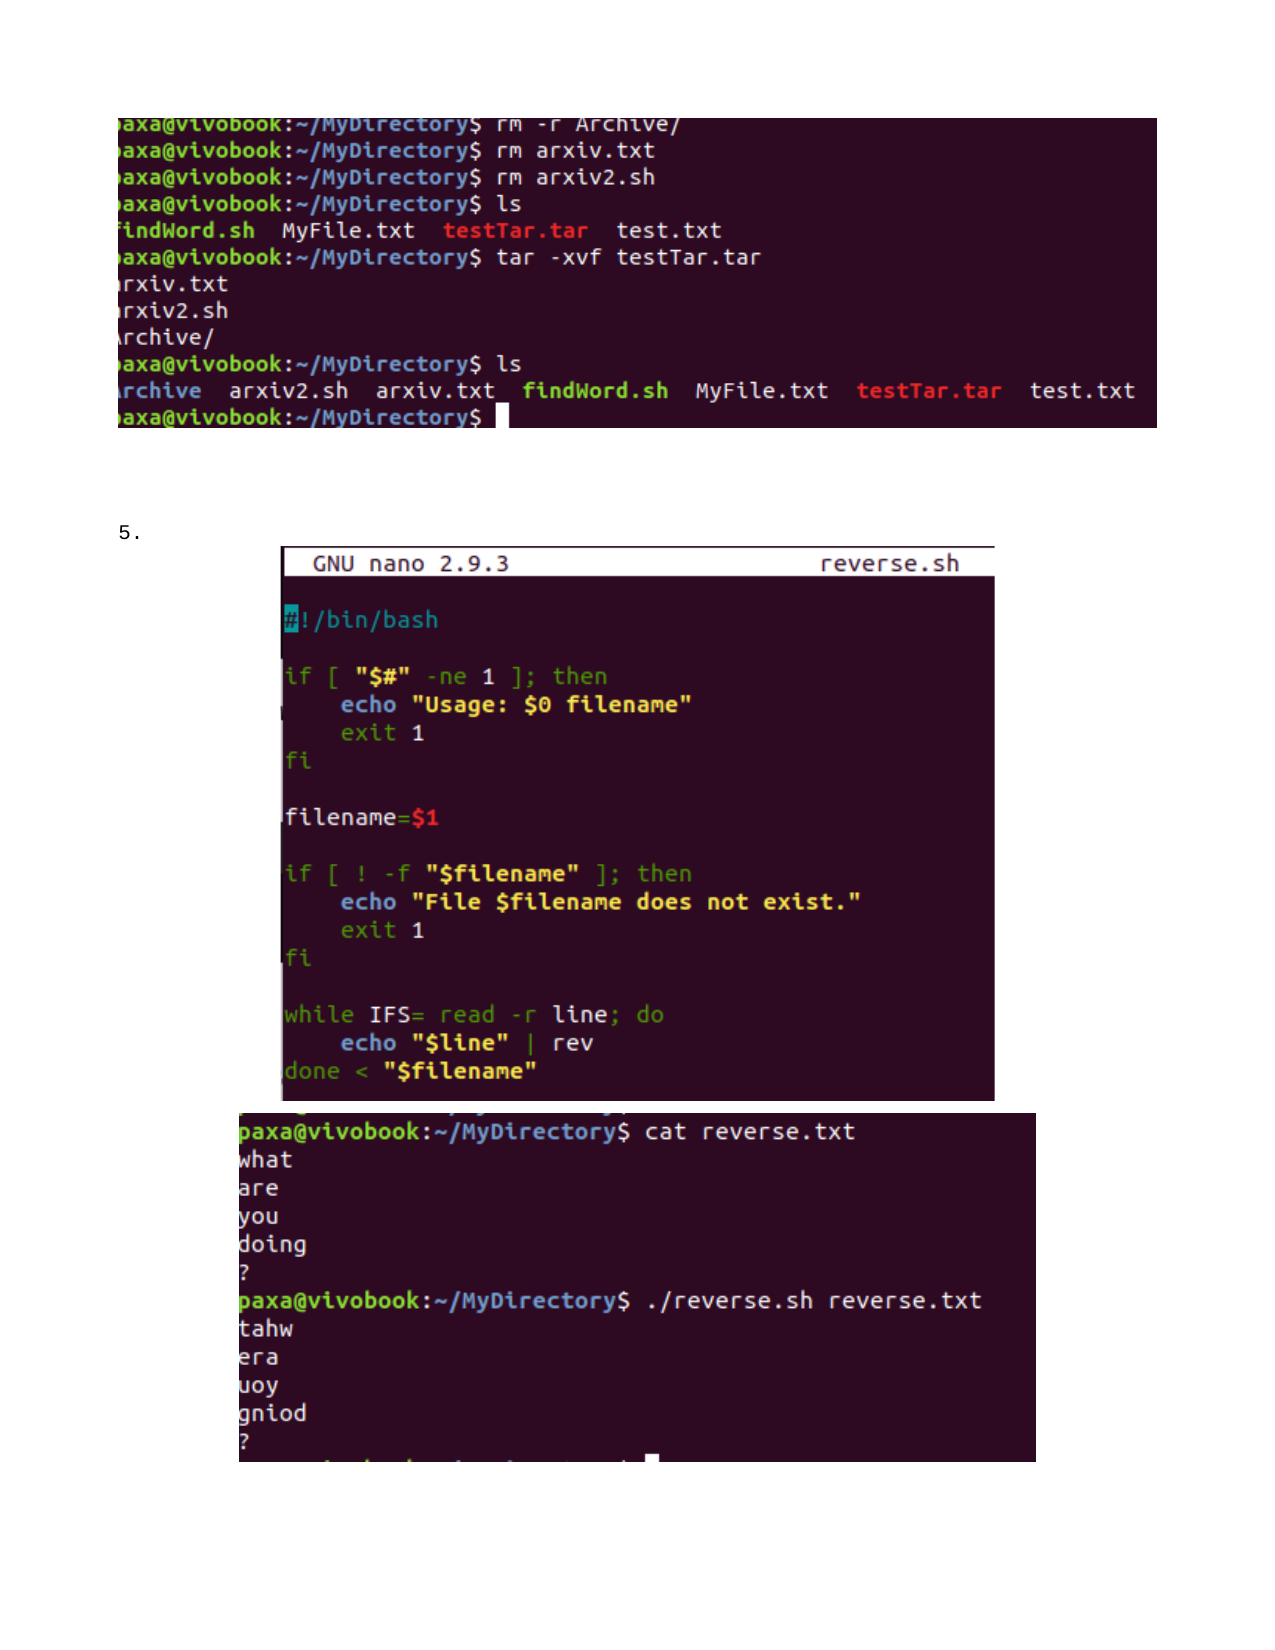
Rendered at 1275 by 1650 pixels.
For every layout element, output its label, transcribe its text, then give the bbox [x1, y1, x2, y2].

picture [239, 1113, 1036, 1462]
text 5. [118, 522, 1157, 546]
picture [118, 118, 1157, 428]
picture [280, 546, 995, 1101]
